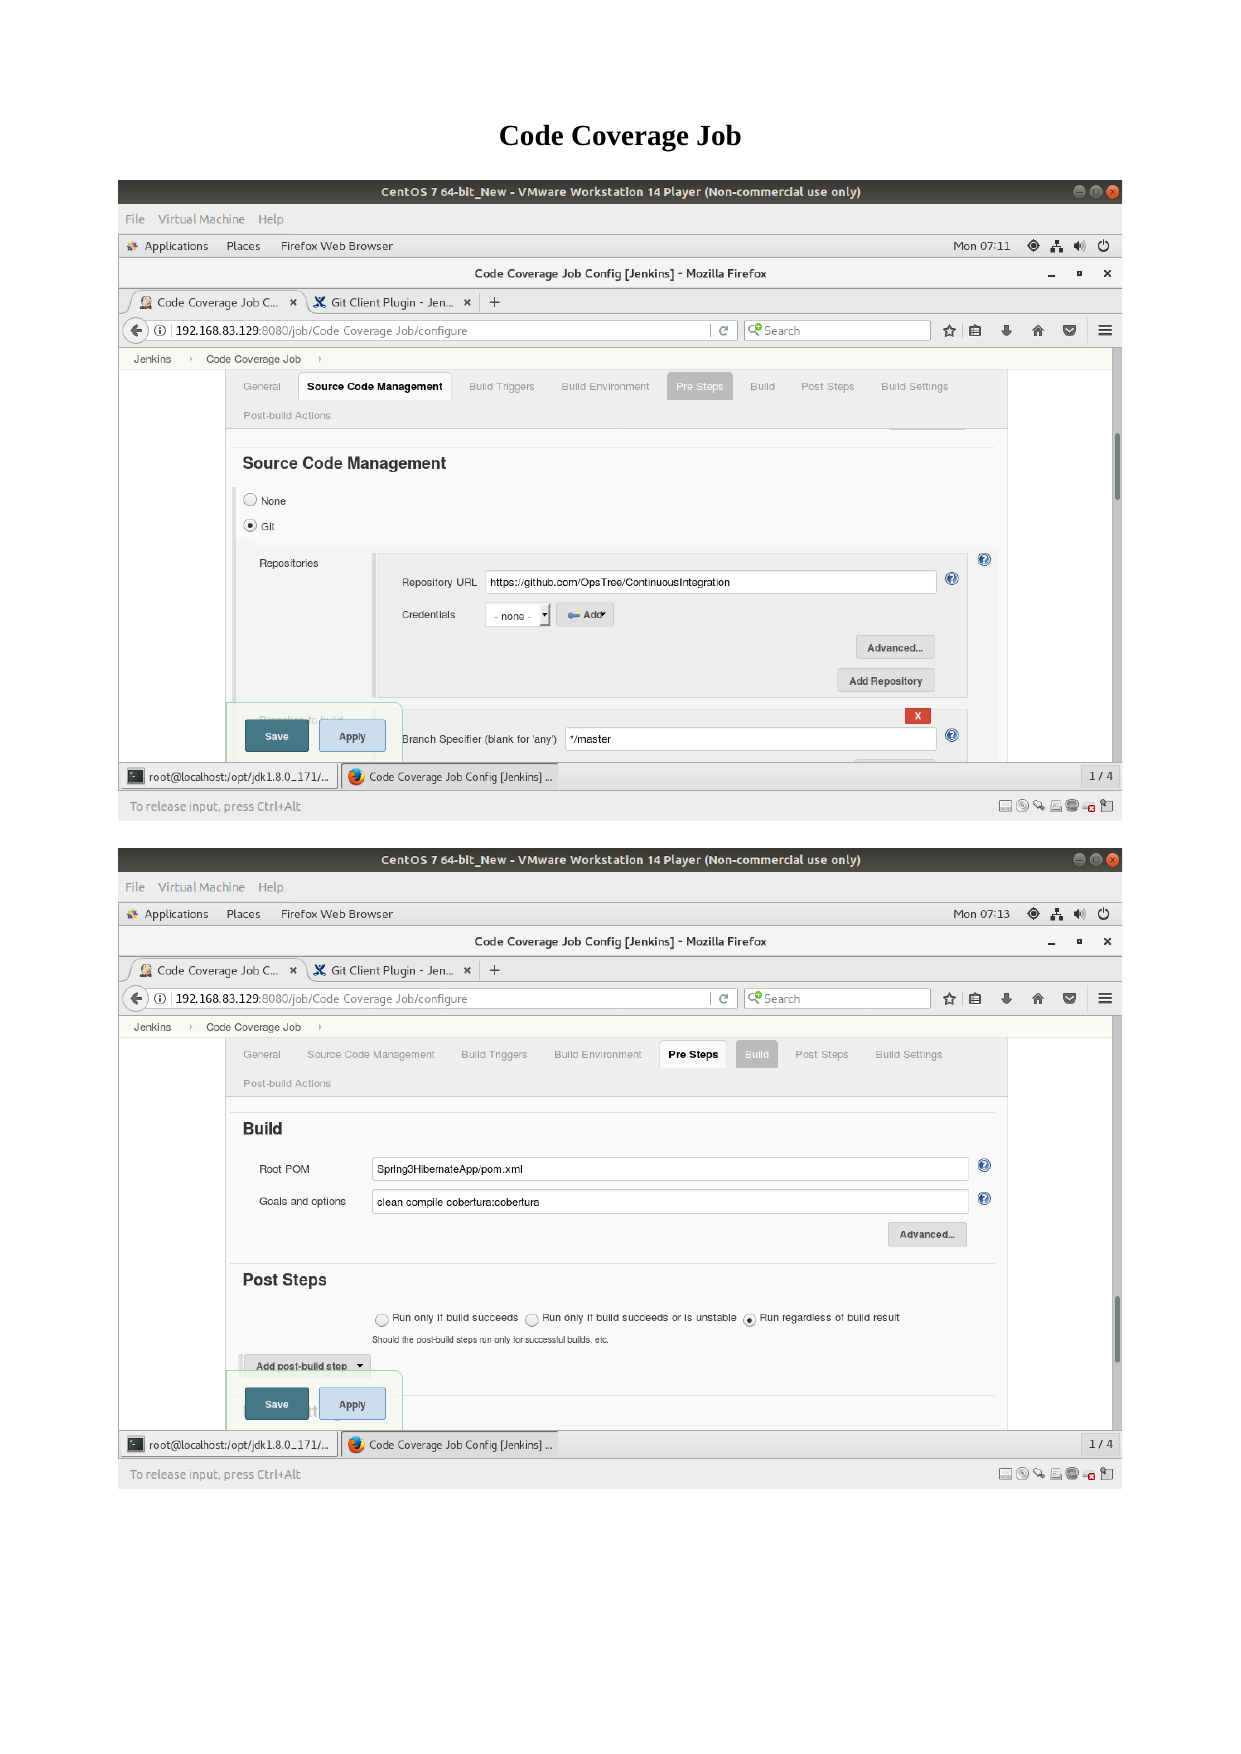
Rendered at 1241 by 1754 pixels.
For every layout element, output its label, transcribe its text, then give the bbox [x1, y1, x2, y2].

picture [118, 180, 1123, 821]
picture [118, 848, 1123, 1489]
text Code Coverage Job [118, 118, 1122, 152]
